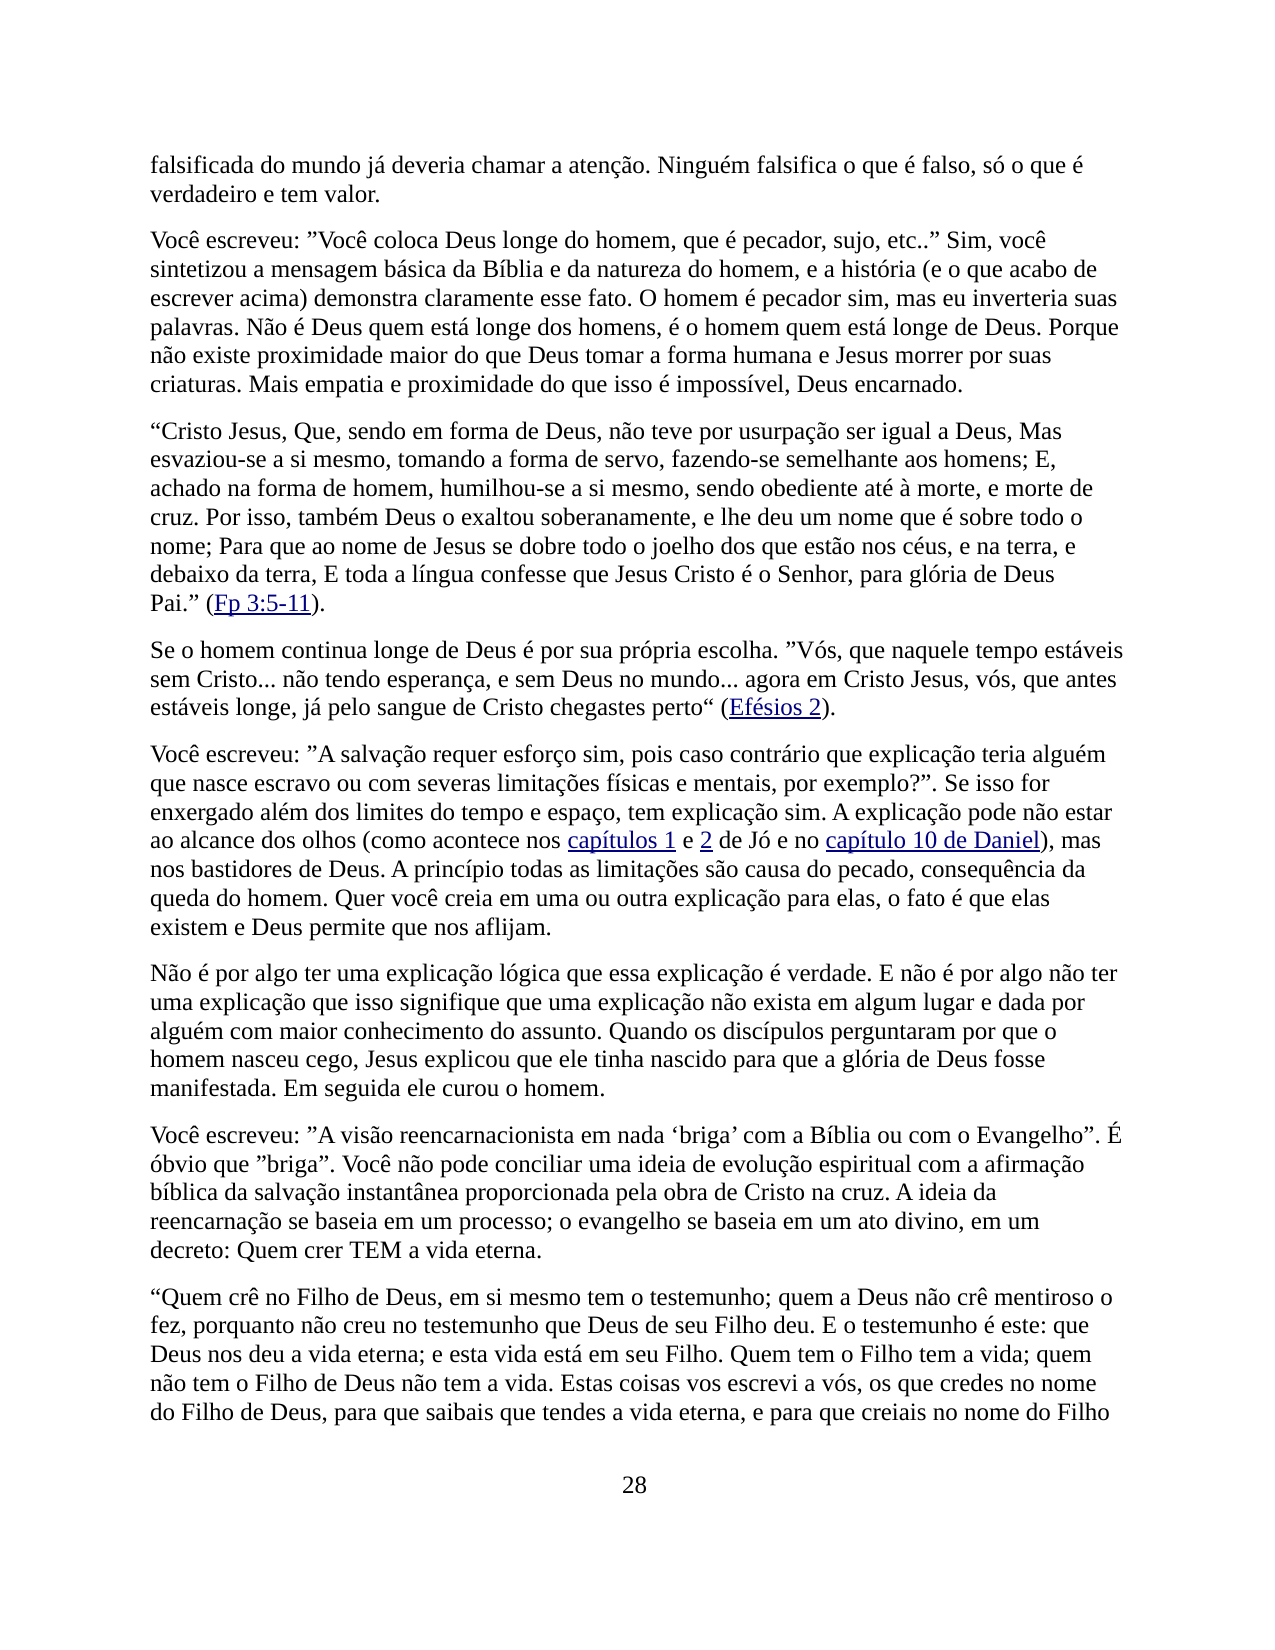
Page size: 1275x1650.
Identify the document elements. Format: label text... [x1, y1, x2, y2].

text “Cristo Jesus, Que, sendo em forma de Deus, não teve por usurpação ser igual a Deus, Mas esvaziou-se a si mesmo, tomando a forma de servo, fazendo-se semelhante aos homens; E, achado na forma de homem, humilhou-se a si mesmo, sendo obediente até à morte, e morte de cruz. Por isso, também Deus o exaltou soberanamente, e lhe deu um nome que é sobre todo o nome; Para que ao nome de Jesus se dobre todo o joelho dos que estão nos céus, e na terra, e debaixo da terra, E toda a língua confesse que Jesus Cristo é o Senhor, para glória de Deus Pai.” (Fp 3:5-11). [150, 416, 1125, 617]
text Se o homem continua longe de Deus é por sua própria escolha. ”Vós, que naquele tempo estáveis sem Cristo... não tendo esperança, e sem Deus no mundo... agora em Cristo Jesus, vós, que antes estáveis longe, já pelo sangue de Cristo chegastes perto“ (Efésios 2). [150, 635, 1125, 721]
text Você escreveu: ”A salvação requer esforço sim, pois caso contrário que explicação teria alguém que nasce escravo ou com severas limitações físicas e mentais, por exemplo?”. Se isso for enxergado além dos limites do tempo e espaço, tem explicação sim. A explicação pode não estar ao alcance dos olhos (como acontece nos capítulos 1 e 2 de Jó e no capítulo 10 de Daniel), mas nos bastidores de Deus. A princípio todas as limitações são causa do pecado, consequência da queda do homem. Quer você creia em uma ou outra explicação para elas, o fato é que elas existem e Deus permite que nos aflijam. [150, 739, 1125, 940]
text Você escreveu: ”Você coloca Deus longe do homem, que é pecador, sujo, etc..” Sim, você sintetizou a mensagem básica da Bíblia e da natureza do homem, e a história (e o que acabo de escrever acima) demonstra claramente esse fato. O homem é pecador sim, mas eu inverteria suas palavras. Não é Deus quem está longe dos homens, é o homem quem está longe de Deus. Porque não existe proximidade maior do que Deus tomar a forma humana e Jesus morrer por suas criaturas. Mais empatia e proximidade do que isso é impossível, Deus encarnado. [150, 225, 1125, 398]
text Não é por algo ter uma explicação lógica que essa explicação é verdade. E não é por algo não ter uma explicação que isso signifique que uma explicação não exista em algum lugar e dada por alguém com maior conhecimento do assunto. Quando os discípulos perguntaram por que o homem nasceu cego, Jesus explicou que ele tinha nascido para que a glória de Deus fosse manifestada. Em seguida ele curou o homem. [150, 958, 1125, 1102]
text Você escreveu: ”A visão reencarnacionista em nada ‘briga’ com a Bíblia ou com o Evangelho”. É óbvio que ”briga”. Você não pode conciliar uma ideia de evolução espiritual com a afirmação bíblica da salvação instantânea proporcionada pela obra de Cristo na cruz. A ideia da reencarnação se baseia em um processo; o evangelho se baseia em um ato divino, em um decreto: Quem crer TEM a vida eterna. [150, 1120, 1125, 1264]
text falsificada do mundo já deveria chamar a atenção. Ninguém falsifica o que é falso, só o que é verdadeiro e tem valor. [150, 150, 1125, 207]
text “Quem crê no Filho de Deus, em si mesmo tem o testemunho; quem a Deus não crê mentiroso o fez, porquanto não creu no testemunho que Deus de seu Filho deu. E o testemunho é este: que Deus nos deu a vida eterna; e esta vida está em seu Filho. Quem tem o Filho tem a vida; quem não tem o Filho de Deus não tem a vida. Estas coisas vos escrevi a vós, os que credes no nome do Filho de Deus, para que saibais que tendes a vida eterna, e para que creiais no nome do Filho [150, 1282, 1125, 1425]
